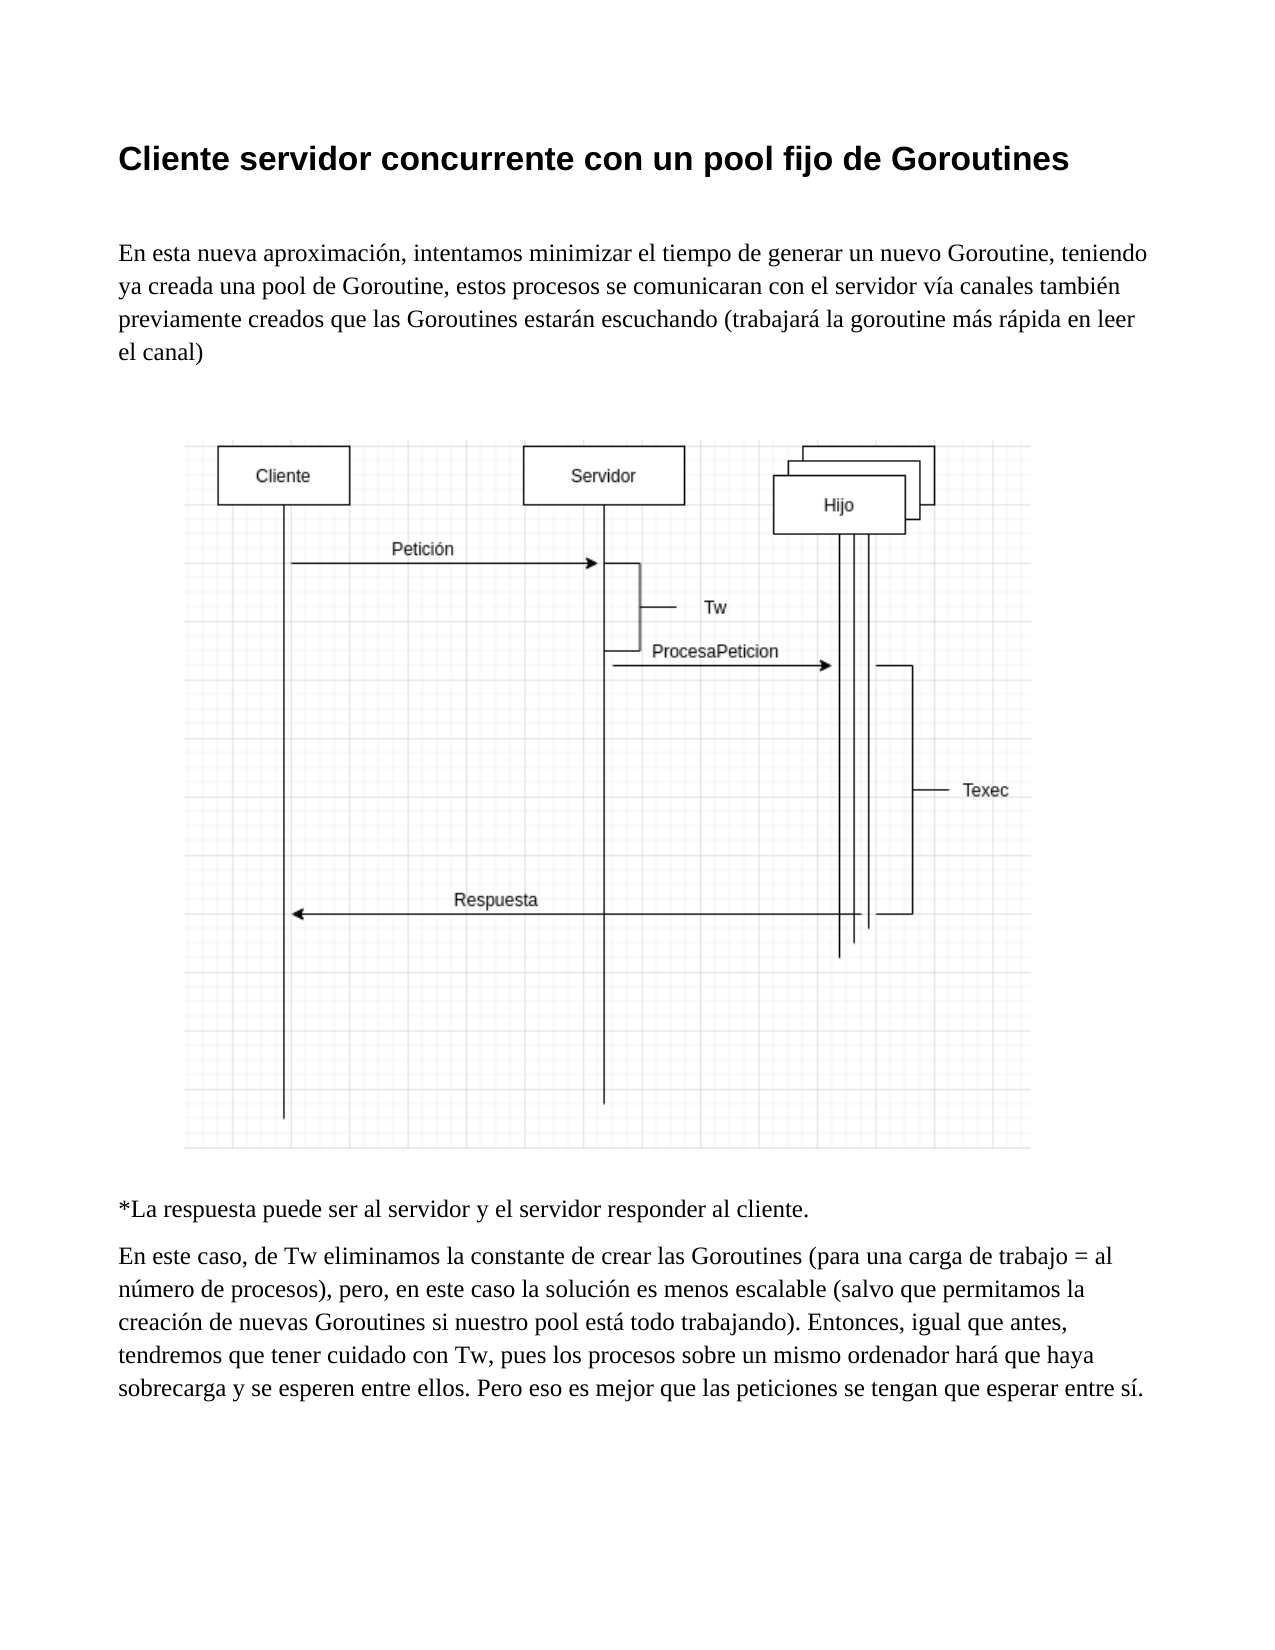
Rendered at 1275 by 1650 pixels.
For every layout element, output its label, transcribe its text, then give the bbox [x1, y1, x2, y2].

text En esta nueva aproximación, intentamos minimizar el tiempo de generar un nuevo Goroutine, teniendo ya creada una pool de Goroutine, estos procesos se comunicaran con el servidor vía canales también previamente creados que las Goroutines estarán escuchando (trabajará la goroutine más rápida en leer el canal) [118, 238, 1157, 366]
text *La respuesta puede ser al servidor y el servidor responder al cliente. [118, 1194, 1157, 1222]
picture [184, 440, 1032, 1149]
subtitle Cliente servidor concurrente con un pool fijo de Goroutines [118, 139, 1157, 178]
text En este caso, de Tw eliminamos la constante de crear las Goroutines (para una carga de trabajo = al número de procesos), pero, en este caso la solución es menos escalable (salvo que permitamos la creación de nuevas Goroutines si nuestro pool está todo trabajando). Entonces, igual que antes, tendremos que tener cuidado con Tw, pues los procesos sobre un mismo ordenador hará que haya sobrecarga y se esperen entre ellos. Pero eso es mejor que las peticiones se tengan que esperar entre sí. [118, 1241, 1157, 1402]
